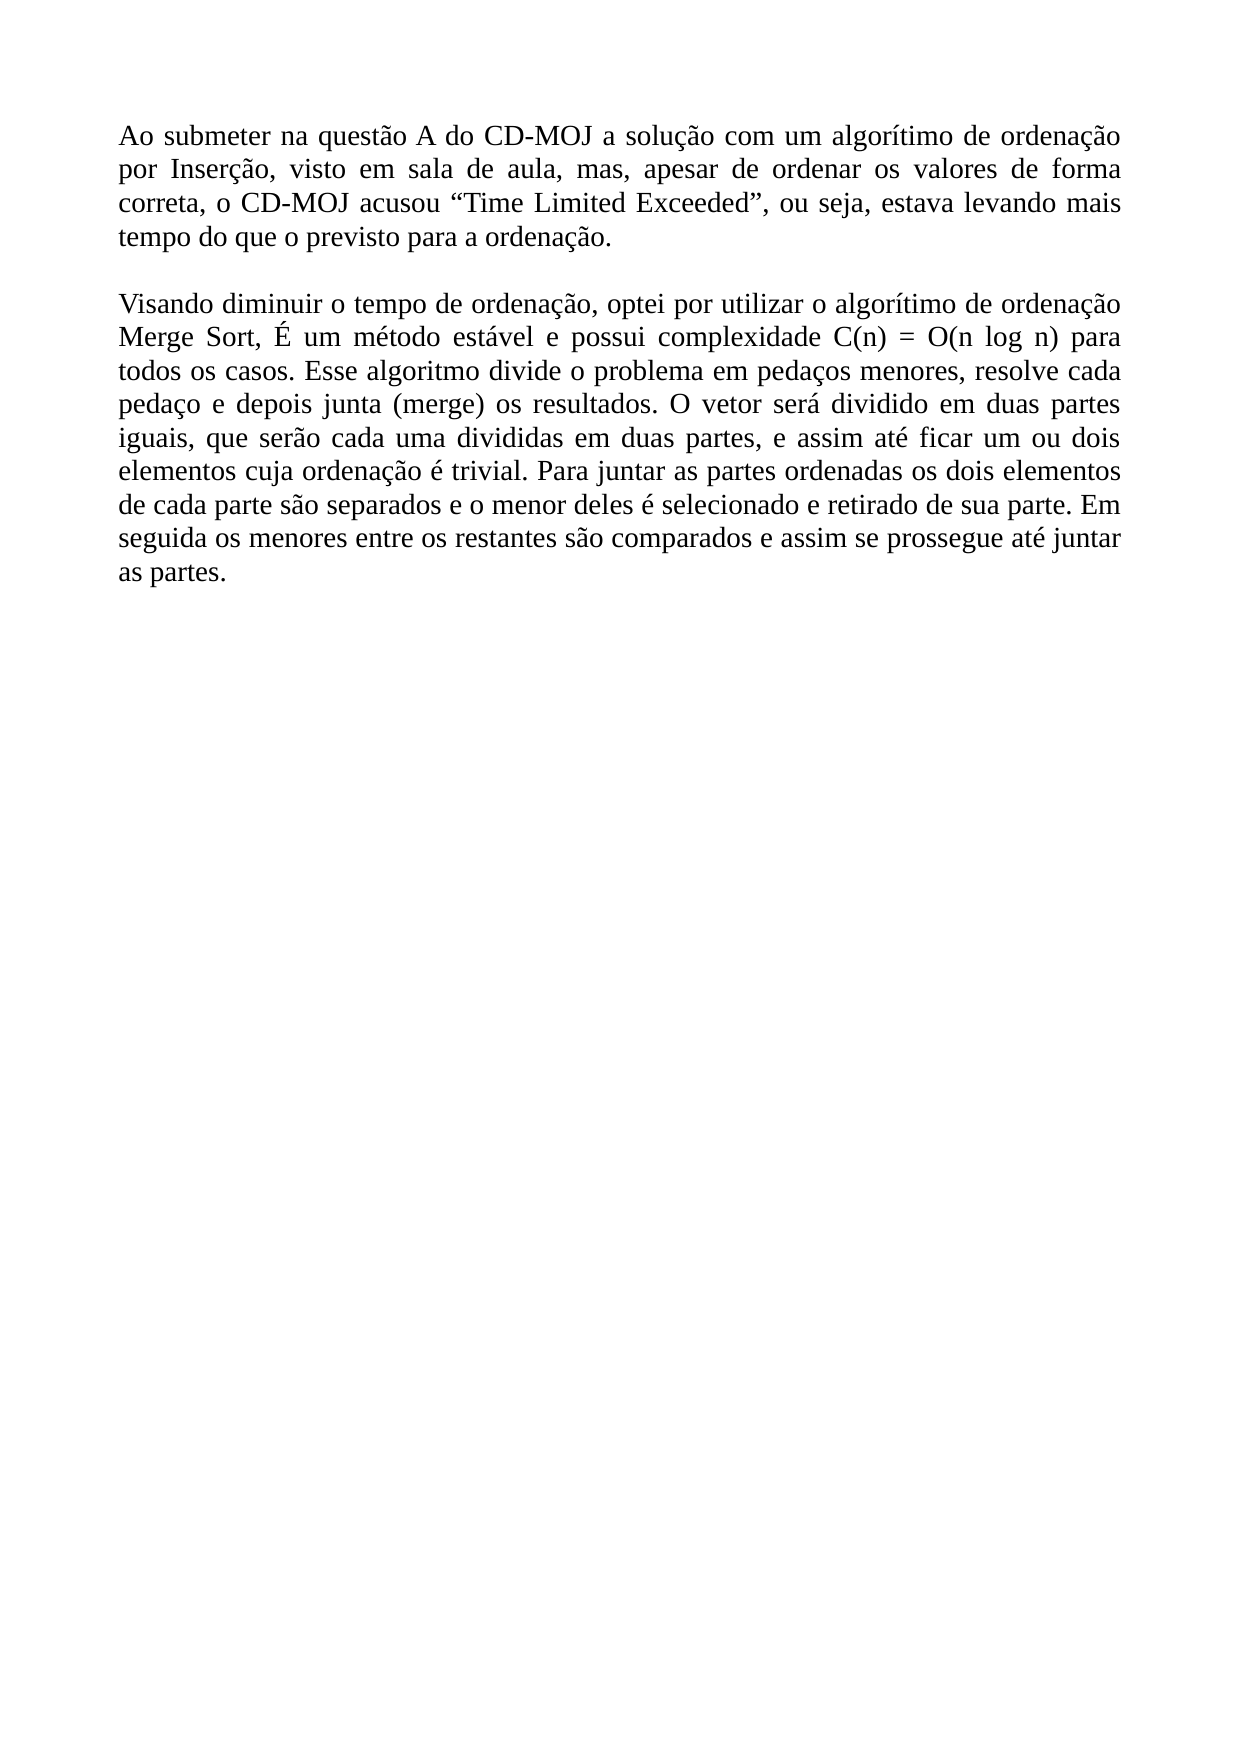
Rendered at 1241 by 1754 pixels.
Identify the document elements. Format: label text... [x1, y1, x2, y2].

text Ao submeter na questão A do CD-MOJ a solução com um algorítimo de ordenação por Inserção, visto em sala de aula, mas, apesar de ordenar os valores de forma correta, o CD-MOJ acusou “Time Limited Exceeded”, ou seja, estava levando mais tempo do que o previsto para a ordenação. [118, 118, 1122, 252]
text Visando diminuir o tempo de ordenação, optei por utilizar o algorítimo de ordenação Merge Sort, É um método estável e possui complexidade C(n) = O(n log n) para todos os casos. Esse algoritmo divide o problema em pedaços menores, resolve cada pedaço e depois junta (merge) os resultados. O vetor será dividido em duas partes iguais, que serão cada uma divididas em duas partes, e assim até ficar um ou dois elementos cuja ordenação é trivial. Para juntar as partes ordenadas os dois elementos de cada parte são separados e o menor deles é selecionado e retirado de sua parte. Em seguida os menores entre os restantes são comparados e assim se prossegue até juntar as partes. [118, 286, 1122, 588]
